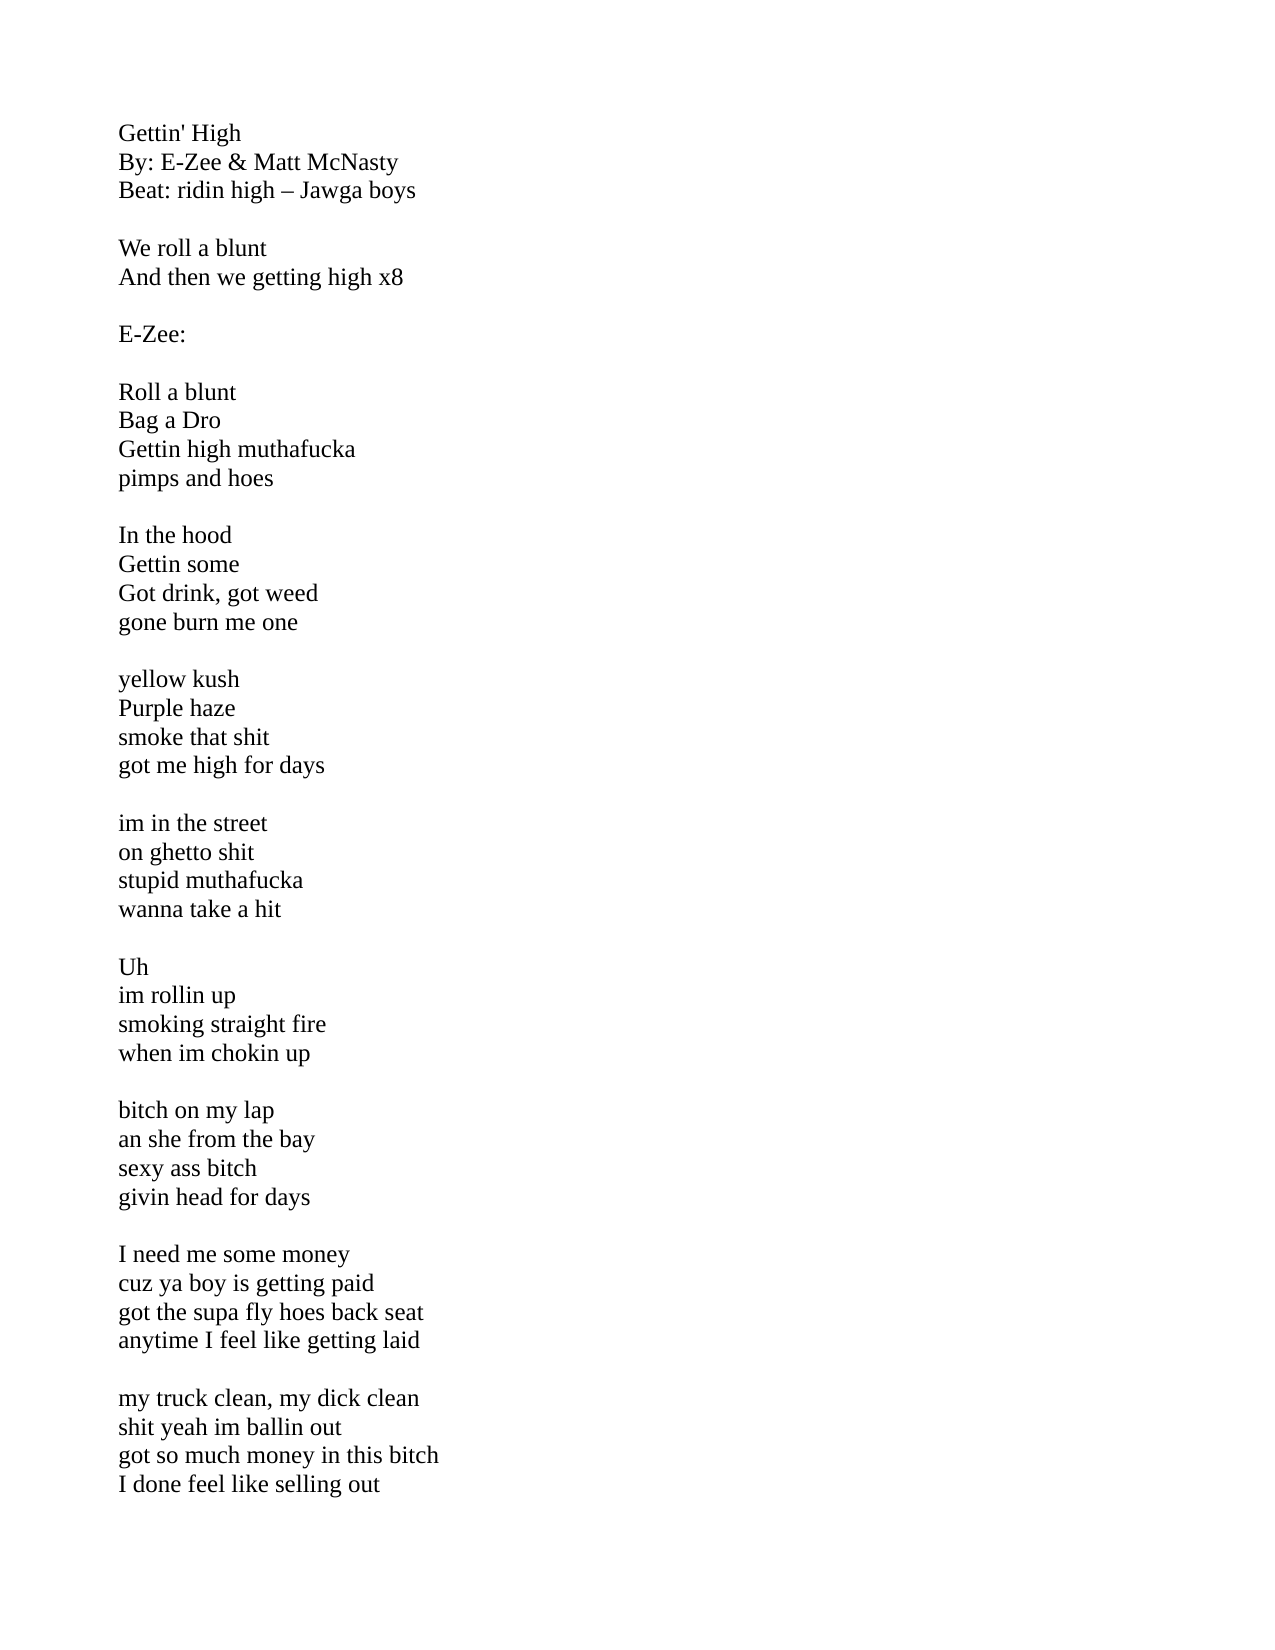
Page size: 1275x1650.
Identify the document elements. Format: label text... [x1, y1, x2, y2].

text got so much money in this bitch [118, 1441, 1157, 1469]
text wanna take a hit [118, 894, 1157, 923]
text stupid muthafucka [118, 866, 1157, 894]
text Roll a blunt [118, 377, 1157, 406]
text got me high for days [118, 751, 1157, 779]
text By: E-Zee & Matt McNasty [118, 147, 1157, 176]
text Gettin' High [118, 118, 1157, 147]
text I done feel like selling out [118, 1469, 1157, 1498]
text I need me some money [118, 1239, 1157, 1268]
text In the hood [118, 521, 1157, 549]
text And then we getting high x8 [118, 262, 1157, 291]
text Gettin high muthafucka [118, 434, 1157, 463]
text Got drink, got weed [118, 578, 1157, 607]
text smoking straight fire [118, 1009, 1157, 1038]
text when im chokin up [118, 1038, 1157, 1067]
text im in the street [118, 808, 1157, 837]
text E-Zee: [118, 319, 1157, 348]
text Beat: ridin high – Jawga boys [118, 176, 1157, 204]
text gone burn me one [118, 607, 1157, 636]
text an she from the bay [118, 1124, 1157, 1153]
text yellow kush [118, 664, 1157, 693]
text shit yeah im ballin out [118, 1412, 1157, 1441]
text pimps and hoes [118, 463, 1157, 492]
text my truck clean, my dick clean [118, 1383, 1157, 1412]
text bitch on my lap [118, 1096, 1157, 1124]
text Uh [118, 952, 1157, 981]
text sexy ass bitch [118, 1153, 1157, 1182]
text got the supa fly hoes back seat [118, 1297, 1157, 1326]
text Gettin some [118, 549, 1157, 578]
text im rollin up [118, 981, 1157, 1009]
text Bag a Dro [118, 406, 1157, 434]
text anytime I feel like getting laid [118, 1326, 1157, 1354]
text on ghetto shit [118, 837, 1157, 866]
text smoke that shit [118, 722, 1157, 751]
text cuz ya boy is getting paid [118, 1268, 1157, 1297]
text Purple haze [118, 693, 1157, 722]
text We roll a blunt [118, 233, 1157, 262]
text givin head for days [118, 1182, 1157, 1211]
